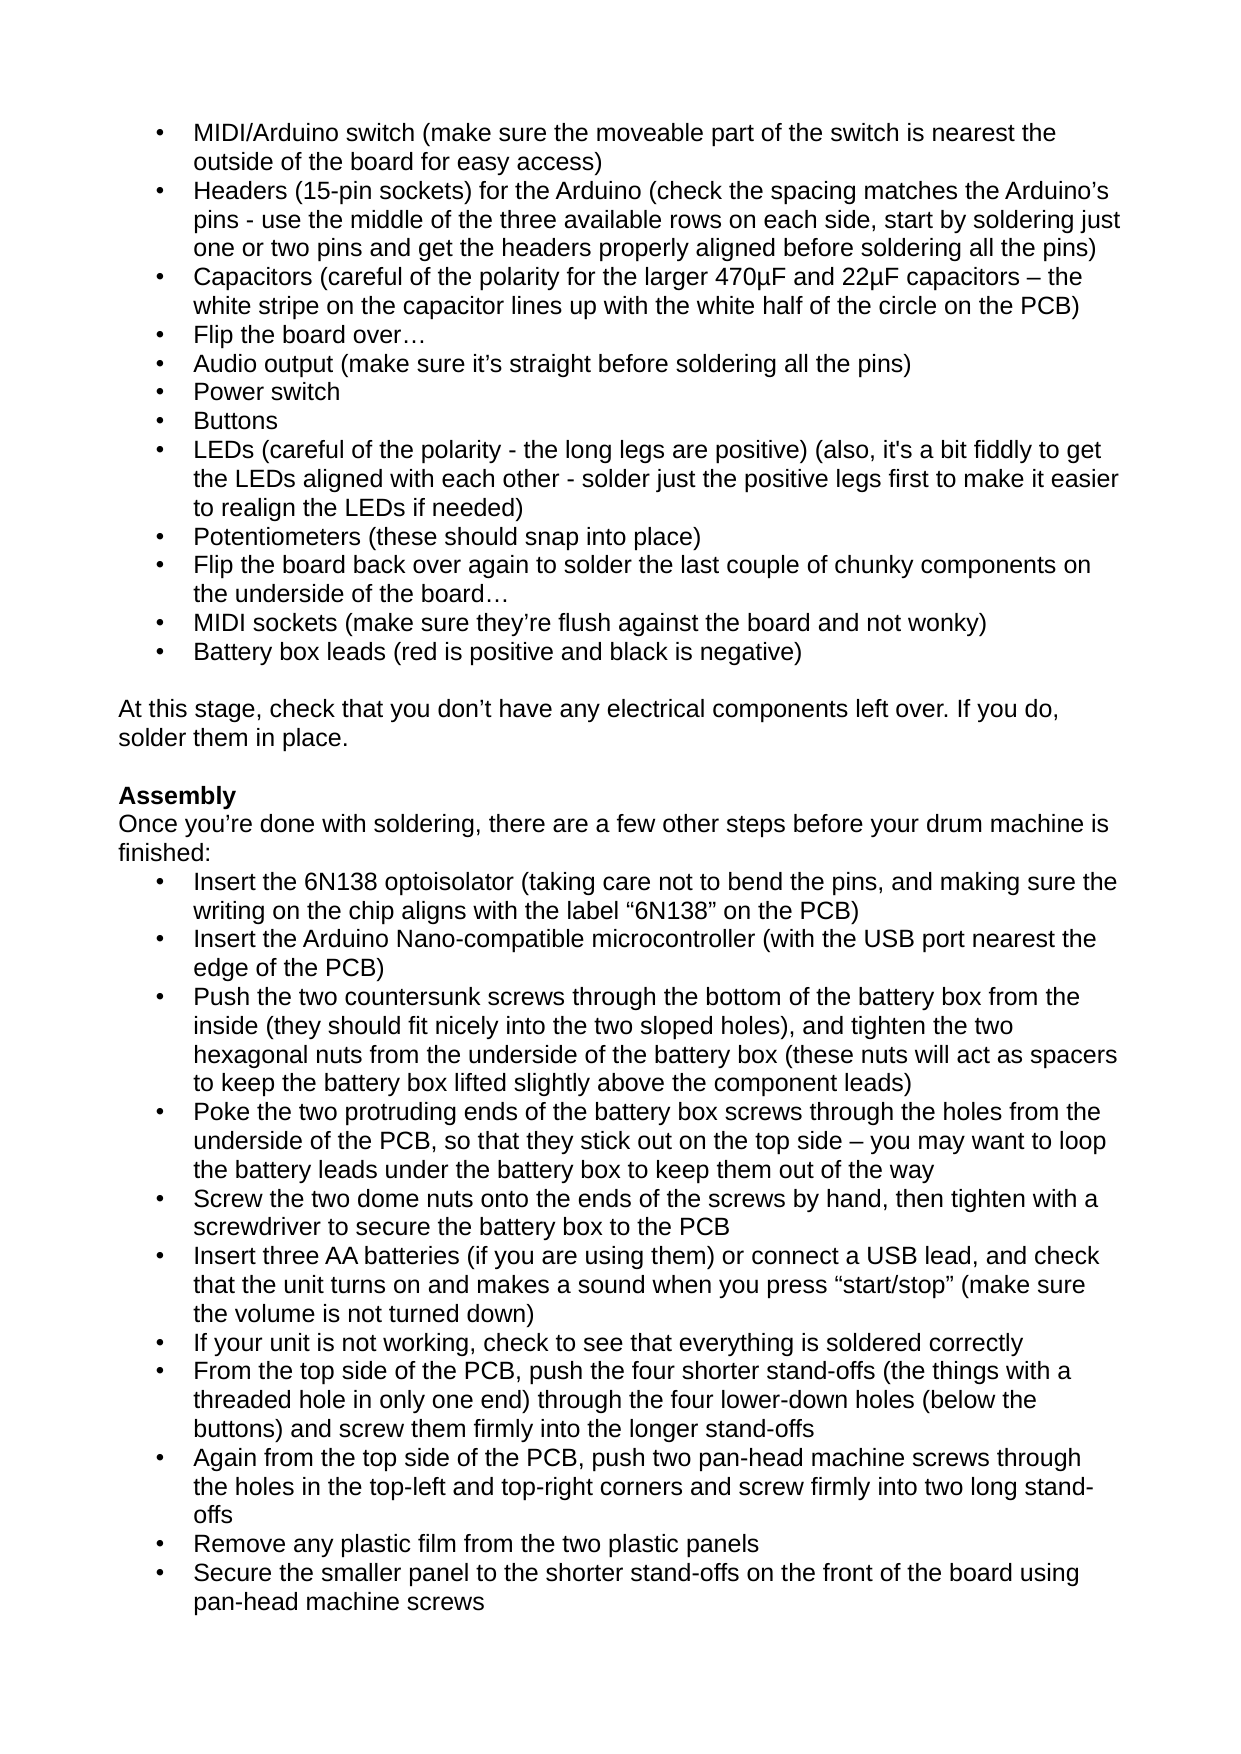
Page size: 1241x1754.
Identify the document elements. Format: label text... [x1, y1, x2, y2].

list Headers (15-pin sockets) for the Arduino (check the spacing matches the Arduino’s pins - use the middle of the three available rows on each side, start by soldering just one or two pins and get the headers properly aligned before soldering all the pins) [156, 176, 1122, 262]
list Flip the board back over again to solder the last couple of chunky components on the underside of the board… [156, 550, 1122, 608]
list If your unit is not working, check to see that everything is soldered correctly [156, 1327, 1122, 1356]
list Poke the two protruding ends of the battery box screws through the holes from the underside of the PCB, so that they stick out on the top side – you may want to loop the battery leads under the battery box to keep them out of the way [156, 1097, 1122, 1183]
text Once you’re done with soldering, there are a few other steps before your drum machine is finished: [118, 809, 1122, 867]
list From the top side of the PCB, push the four shorter stand-offs (the things with a threaded hole in only one end) through the four lower-down holes (below the buttons) and screw them firmly into the longer stand-offs [156, 1356, 1122, 1443]
list Buttons [156, 406, 1122, 435]
list Insert three AA batteries (if you are using them) or connect a USB lead, and check that the unit turns on and makes a sound when you press “start/stop” (make sure the volume is not turned down) [156, 1241, 1122, 1327]
list Flip the board over… [156, 320, 1122, 348]
list Capacitors (careful of the polarity for the larger 470µF and 22µF capacitors – the white stripe on the capacitor lines up with the white half of the circle on the PCB) [156, 262, 1122, 320]
list Push the two countersunk screws through the bottom of the battery box from the inside (they should fit nicely into the two sloped holes), and tighten the two hexagonal nuts from the underside of the battery box (these nuts will act as spacers to keep the battery box lifted slightly above the component leads) [156, 982, 1122, 1097]
list Potentiometers (these should snap into place) [156, 521, 1122, 550]
list Power switch [156, 377, 1122, 406]
list Remove any plastic film from the two plastic panels [156, 1529, 1122, 1558]
list MIDI sockets (make sure they’re flush against the board and not wonky) [156, 608, 1122, 637]
list Insert the Arduino Nano-compatible microcontroller (with the USB port nearest the edge of the PCB) [156, 924, 1122, 982]
text Assembly [118, 781, 1122, 809]
list Screw the two dome nuts onto the ends of the screws by hand, then tighten with a screwdriver to secure the battery box to the PCB [156, 1183, 1122, 1241]
text At this stage, check that you don’t have any electrical components left over. If you do, solder them in place. [118, 694, 1122, 752]
list Audio output (make sure it’s straight before soldering all the pins) [156, 348, 1122, 377]
list MIDI/Arduino switch (make sure the moveable part of the switch is nearest the outside of the board for easy access) [156, 118, 1122, 176]
list Again from the top side of the PCB, push two pan-head machine screws through the holes in the top-left and top-right corners and screw firmly into two long stand-offs [156, 1443, 1122, 1529]
list LEDs (careful of the polarity - the long legs are positive) (also, it's a bit fiddly to get the LEDs aligned with each other - solder just the positive legs first to make it easier to realign the LEDs if needed) [156, 435, 1122, 521]
list Insert the 6N138 optoisolator (taking care not to bend the pins, and making sure the writing on the chip aligns with the label “6N138” on the PCB) [156, 867, 1122, 924]
list Battery box leads (red is positive and black is negative) [156, 637, 1122, 666]
list Secure the smaller panel to the shorter stand-offs on the front of the board using pan-head machine screws [156, 1558, 1122, 1616]
